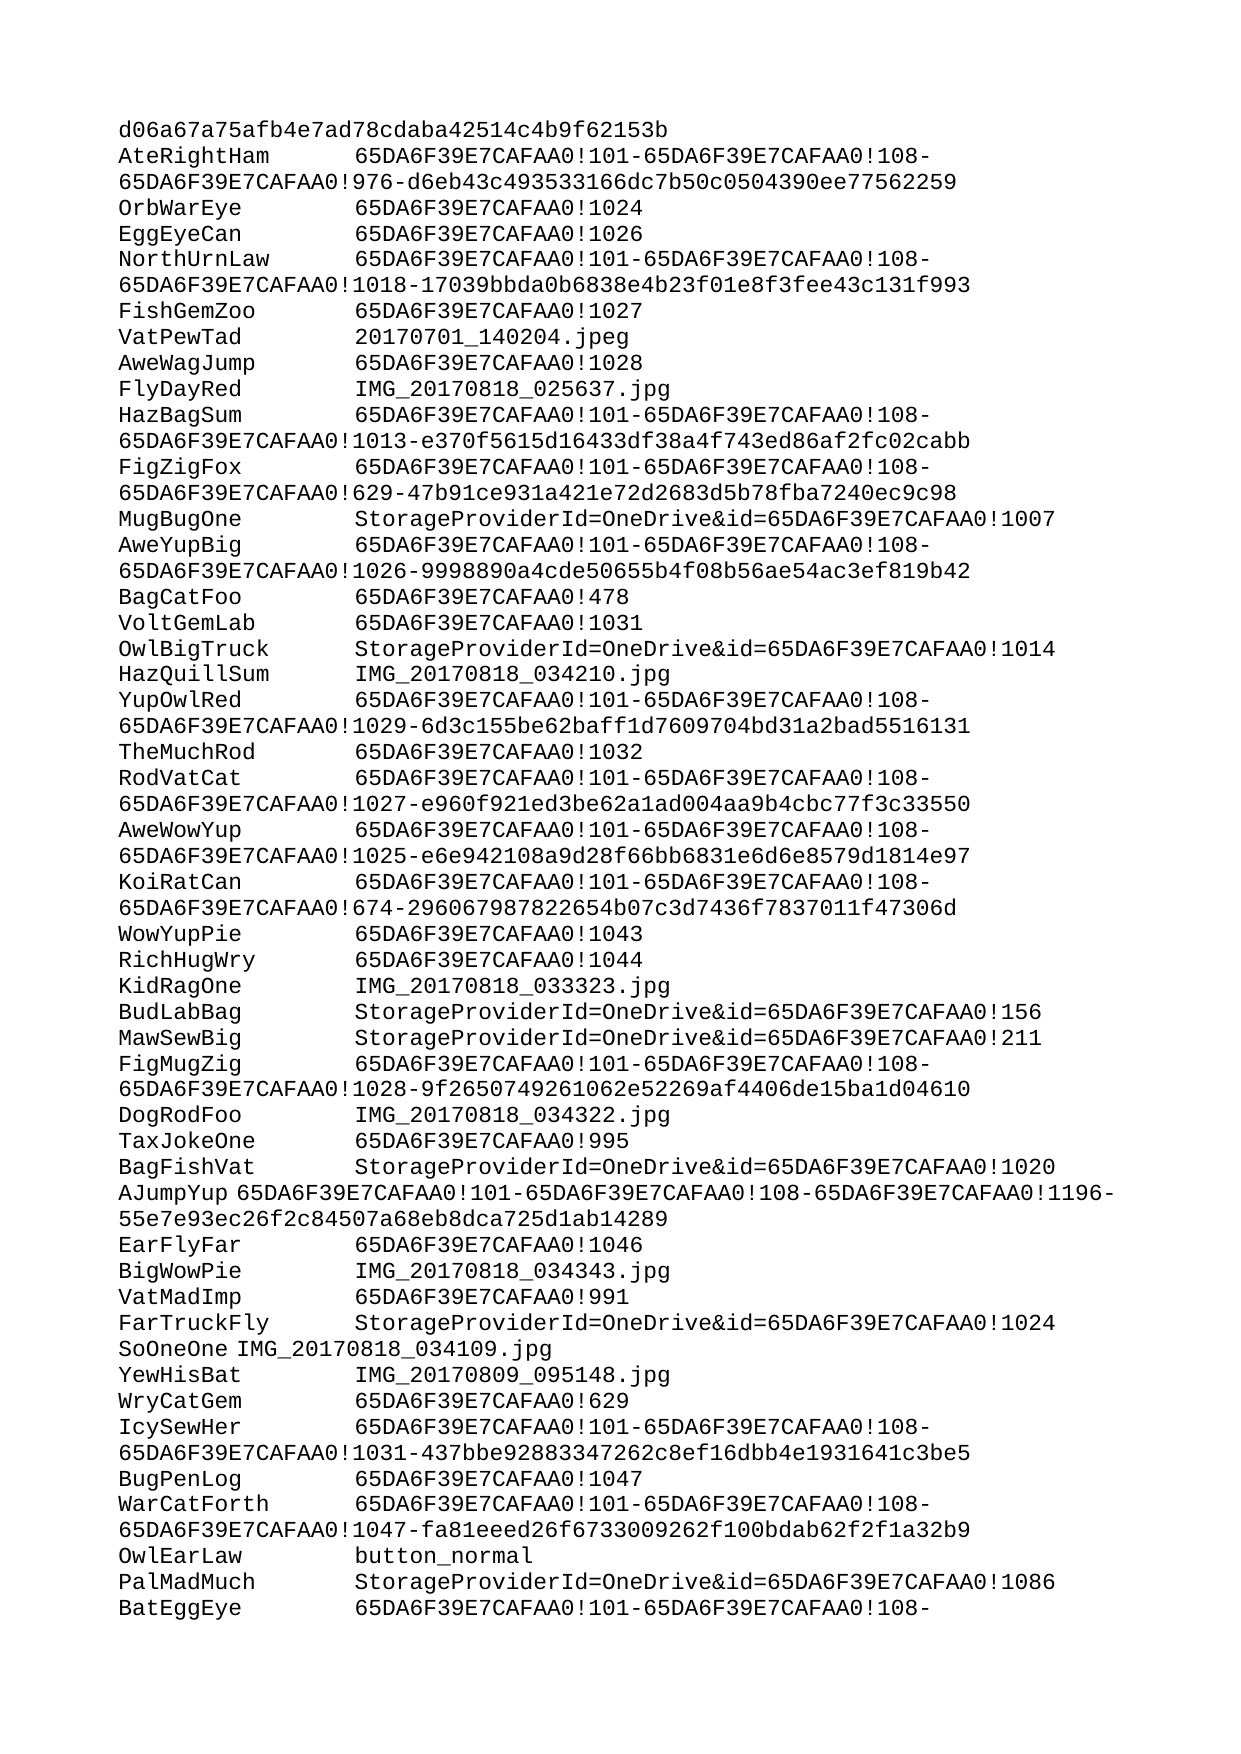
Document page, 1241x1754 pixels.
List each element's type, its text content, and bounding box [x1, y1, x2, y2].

text FarTruckFly StorageProviderId=OneDrive&id=65DA6F39E7CAFAA0!1024 [118, 1311, 1122, 1337]
text AJumpYup 65DA6F39E7CAFAA0!101-65DA6F39E7CAFAA0!108-65DA6F39E7CAFAA0!1196-55e7e93ec26f2c84507a68eb8dca725d1ab14289 [118, 1182, 1122, 1233]
text KidRagOne IMG_20170818_033323.jpg [118, 974, 1122, 1000]
text TheMuchRod 65DA6F39E7CAFAA0!1032 [118, 741, 1122, 767]
text HazBagSum 65DA6F39E7CAFAA0!101-65DA6F39E7CAFAA0!108-65DA6F39E7CAFAA0!1013-e370f5615d16433df38a4f743ed86af2fc02cabb [118, 403, 1122, 455]
text BudLabBag StorageProviderId=OneDrive&id=65DA6F39E7CAFAA0!156 [118, 1000, 1122, 1026]
text BugPenLog 65DA6F39E7CAFAA0!1047 [118, 1467, 1122, 1493]
text FishGemZoo 65DA6F39E7CAFAA0!1027 [118, 300, 1122, 326]
text OwlEarLaw button_normal [118, 1545, 1122, 1571]
text WryCatGem 65DA6F39E7CAFAA0!629 [118, 1389, 1122, 1415]
text WowYupPie 65DA6F39E7CAFAA0!1043 [118, 922, 1122, 948]
text FigMugZig 65DA6F39E7CAFAA0!101-65DA6F39E7CAFAA0!108-65DA6F39E7CAFAA0!1028-9f2650749261062e52269af4406de15ba1d04610 [118, 1052, 1122, 1104]
text AweYupBig 65DA6F39E7CAFAA0!101-65DA6F39E7CAFAA0!108-65DA6F39E7CAFAA0!1026-9998890a4cde50655b4f08b56ae54ac3ef819b42 [118, 533, 1122, 585]
text EarFlyFar 65DA6F39E7CAFAA0!1046 [118, 1233, 1122, 1259]
text AteRightHam 65DA6F39E7CAFAA0!101-65DA6F39E7CAFAA0!108-65DA6F39E7CAFAA0!976-d6eb43c493533166dc7b50c0504390ee77562259 [118, 144, 1122, 196]
text VoltGemLab 65DA6F39E7CAFAA0!1031 [118, 611, 1122, 637]
text AweWagJump 65DA6F39E7CAFAA0!1028 [118, 352, 1122, 377]
text VatMadImp 65DA6F39E7CAFAA0!991 [118, 1285, 1122, 1311]
text d06a67a75afb4e7ad78cdaba42514c4b9f62153b [118, 118, 1122, 144]
text TaxJokeOne 65DA6F39E7CAFAA0!995 [118, 1130, 1122, 1156]
text RichHugWry 65DA6F39E7CAFAA0!1044 [118, 948, 1122, 974]
text OrbWarEye 65DA6F39E7CAFAA0!1024 [118, 196, 1122, 222]
text RodVatCat 65DA6F39E7CAFAA0!101-65DA6F39E7CAFAA0!108-65DA6F39E7CAFAA0!1027-e960f921ed3be62a1ad004aa9b4cbc77f3c33550 [118, 767, 1122, 818]
text AweWowYup 65DA6F39E7CAFAA0!101-65DA6F39E7CAFAA0!108-65DA6F39E7CAFAA0!1025-e6e942108a9d28f66bb6831e6d6e8579d1814e97 [118, 818, 1122, 870]
text BagCatFoo 65DA6F39E7CAFAA0!478 [118, 585, 1122, 611]
text BigWowPie IMG_20170818_034343.jpg [118, 1259, 1122, 1285]
text PalMadMuch StorageProviderId=OneDrive&id=65DA6F39E7CAFAA0!1086 [118, 1571, 1122, 1597]
text MawSewBig StorageProviderId=OneDrive&id=65DA6F39E7CAFAA0!211 [118, 1026, 1122, 1052]
text DogRodFoo IMG_20170818_034322.jpg [118, 1104, 1122, 1130]
text NorthUrnLaw 65DA6F39E7CAFAA0!101-65DA6F39E7CAFAA0!108-65DA6F39E7CAFAA0!1018-17039bbda0b6838e4b23f01e8f3fee43c131f993 [118, 248, 1122, 300]
text YewHisBat IMG_20170809_095148.jpg [118, 1363, 1122, 1389]
text HazQuillSum IMG_20170818_034210.jpg [118, 663, 1122, 689]
text FigZigFox 65DA6F39E7CAFAA0!101-65DA6F39E7CAFAA0!108-65DA6F39E7CAFAA0!629-47b91ce931a421e72d2683d5b78fba7240ec9c98 [118, 455, 1122, 507]
text WarCatForth 65DA6F39E7CAFAA0!101-65DA6F39E7CAFAA0!108-65DA6F39E7CAFAA0!1047-fa81eeed26f6733009262f100bdab62f2f1a32b9 [118, 1493, 1122, 1545]
text VatPewTad 20170701_140204.jpeg [118, 326, 1122, 352]
text BagFishVat StorageProviderId=OneDrive&id=65DA6F39E7CAFAA0!1020 [118, 1156, 1122, 1182]
text BatEggEye 65DA6F39E7CAFAA0!101-65DA6F39E7CAFAA0!108- [118, 1597, 1122, 1622]
text FlyDayRed IMG_20170818_025637.jpg [118, 377, 1122, 403]
text OwlBigTruck StorageProviderId=OneDrive&id=65DA6F39E7CAFAA0!1014 [118, 637, 1122, 663]
text IcySewHer 65DA6F39E7CAFAA0!101-65DA6F39E7CAFAA0!108-65DA6F39E7CAFAA0!1031-437bbe92883347262c8ef16dbb4e1931641c3be5 [118, 1415, 1122, 1467]
text YupOwlRed 65DA6F39E7CAFAA0!101-65DA6F39E7CAFAA0!108-65DA6F39E7CAFAA0!1029-6d3c155be62baff1d7609704bd31a2bad5516131 [118, 689, 1122, 741]
text SoOneOne IMG_20170818_034109.jpg [118, 1337, 1122, 1363]
text KoiRatCan 65DA6F39E7CAFAA0!101-65DA6F39E7CAFAA0!108-65DA6F39E7CAFAA0!674-296067987822654b07c3d7436f7837011f47306d [118, 870, 1122, 922]
text EggEyeCan 65DA6F39E7CAFAA0!1026 [118, 222, 1122, 248]
text MugBugOne StorageProviderId=OneDrive&id=65DA6F39E7CAFAA0!1007 [118, 507, 1122, 533]
